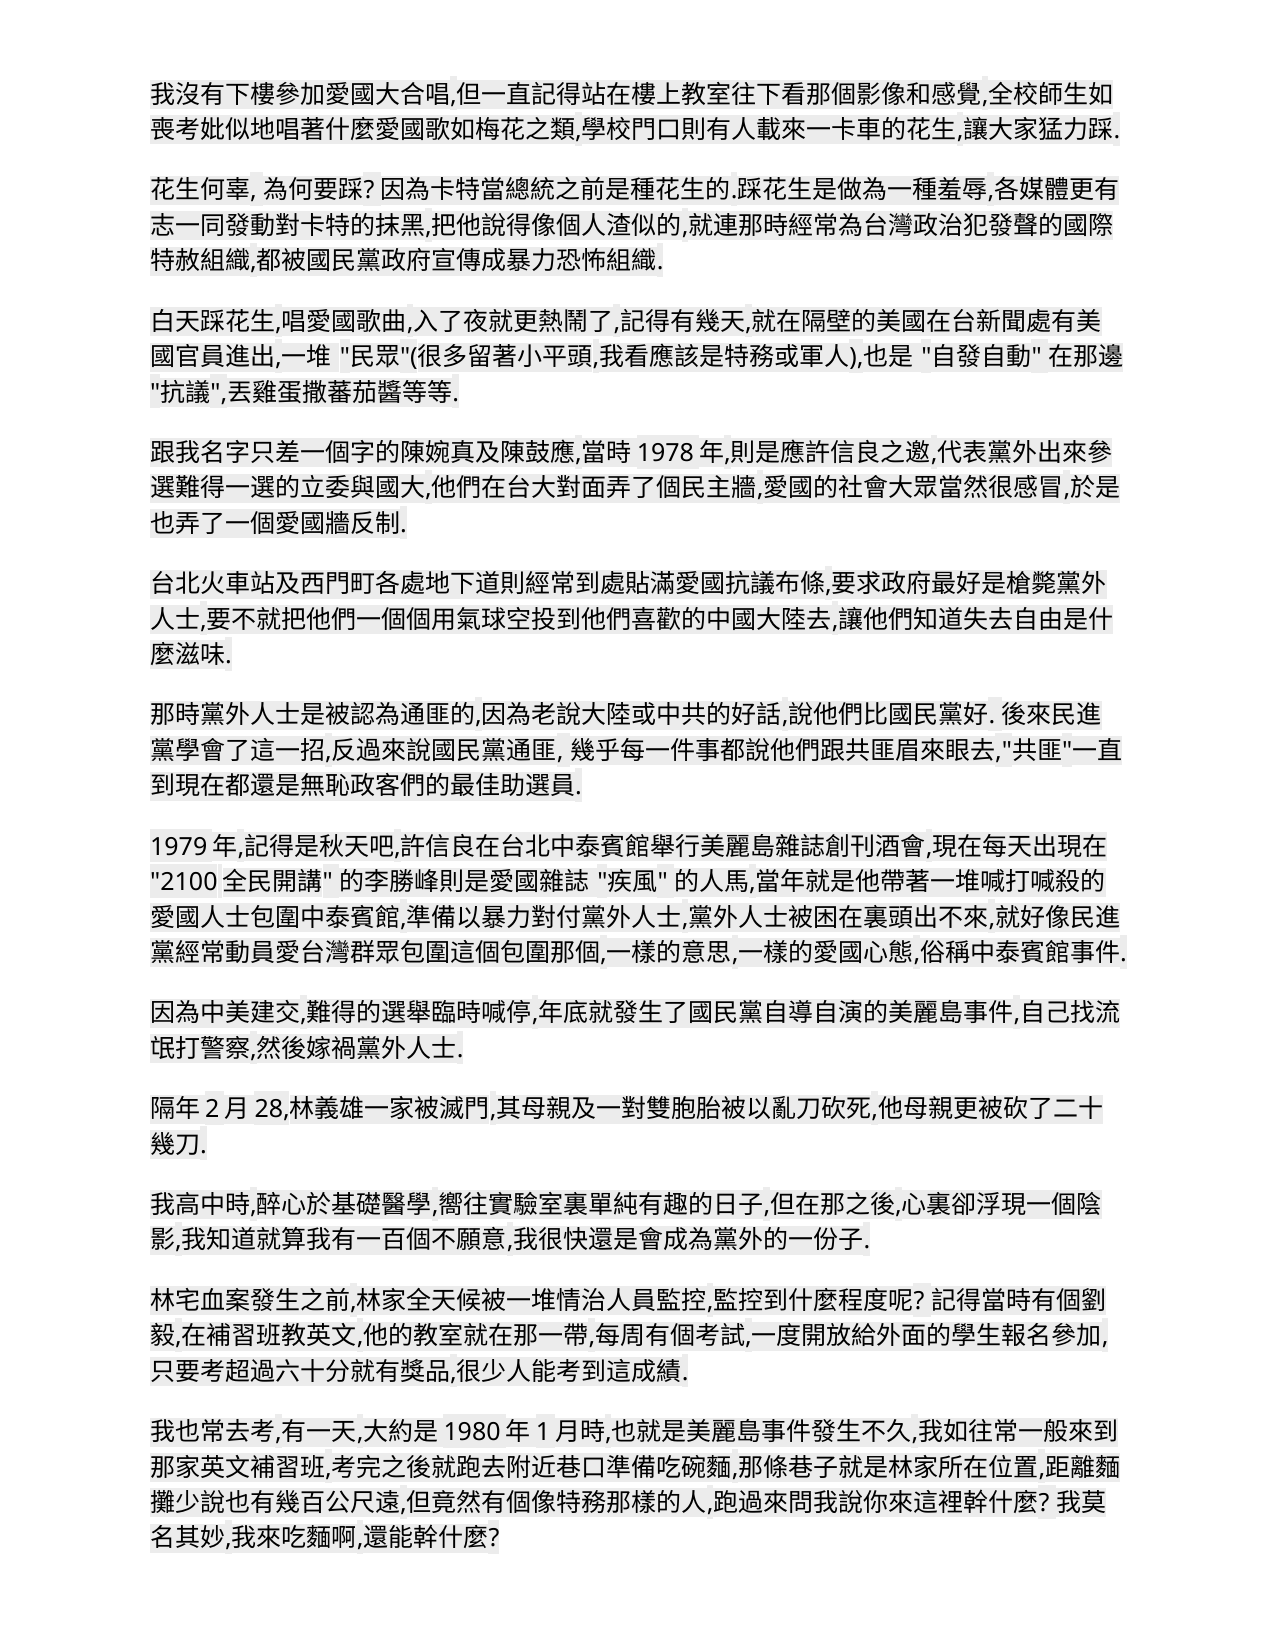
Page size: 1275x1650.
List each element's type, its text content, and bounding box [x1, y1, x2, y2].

text 1979年,記得是秋天吧,許信良在台北中泰賓館舉行美麗島雜誌創刊酒會,現在每天出現在 "2100全民開講" 的李勝峰則是愛國雜誌 "疾風" 的人馬,當年就是他帶著一堆喊打喊殺的愛國人士包圍中泰賓館,準備以暴力對付黨外人士,黨外人士被困在裏頭出不來,就好像民進黨經常動員愛台灣群眾包圍這個包圍那個,一樣的意思,一樣的愛國心態,俗稱中泰賓館事件. [150, 827, 1125, 969]
text 林宅血案發生之前,林家全天候被一堆情治人員監控,監控到什麼程度呢? 記得當時有個劉毅,在補習班教英文,他的教室就在那一帶,每周有個考試,一度開放給外面的學生報名參加,只要考超過六十分就有獎品,很少人能考到這成績. [150, 1281, 1125, 1387]
text 我沒有下樓參加愛國大合唱,但一直記得站在樓上教室往下看那個影像和感覺,全校師生如喪考妣似地唱著什麼愛國歌如梅花之類,學校門口則有人載來一卡車的花生,讓大家猛力踩. [150, 75, 1125, 146]
text 因為中美建交,難得的選舉臨時喊停,年底就發生了國民黨自導自演的美麗島事件,自己找流氓打警察,然後嫁禍黨外人士. [150, 994, 1125, 1064]
text 白天踩花生,唱愛國歌曲,入了夜就更熱鬧了,記得有幾天,就在隔壁的美國在台新聞處有美國官員進出,一堆 "民眾"(很多留著小平頭,我看應該是特務或軍人),也是 "自發自動" 在那邊 "抗議",丟雞蛋撒蕃茄醬等等. [150, 302, 1125, 408]
text 跟我名字只差一個字的陳婉真及陳鼓應,當時1978年,則是應許信良之邀,代表黨外出來參選難得一選的立委與國大,他們在台大對面弄了個民主牆,愛國的社會大眾當然很感冒,於是也弄了一個愛國牆反制. [150, 433, 1125, 539]
text 我也常去考,有一天,大約是1980年1月時,也就是美麗島事件發生不久,我如往常一般來到那家英文補習班,考完之後就跑去附近巷口準備吃碗麵,那條巷子就是林家所在位置,距離麵攤少說也有幾百公尺遠,但竟然有個像特務那樣的人,跑過來問我說你來這裡幹什麼? 我莫名其妙,我來吃麵啊,還能幹什麼? [150, 1412, 1125, 1554]
text 我高中時,醉心於基礎醫學,嚮往實驗室裏單純有趣的日子,但在那之後,心裏卻浮現一個陰影,我知道就算我有一百個不願意,我很快還是會成為黨外的一份子. [150, 1185, 1125, 1256]
text 隔年2月28,林義雄一家被滅門,其母親及一對雙胞胎被以亂刀砍死,他母親更被砍了二十幾刀. [150, 1089, 1125, 1160]
text 那時黨外人士是被認為通匪的,因為老說大陸或中共的好話,說他們比國民黨好. 後來民進黨學會了這一招,反過來說國民黨通匪, 幾乎每一件事都說他們跟共匪眉來眼去,"共匪"一直到現在都還是無恥政客們的最佳助選員. [150, 696, 1125, 802]
text 台北火車站及西門町各處地下道則經常到處貼滿愛國抗議布條,要求政府最好是槍斃黨外人士,要不就把他們一個個用氣球空投到他們喜歡的中國大陸去,讓他們知道失去自由是什麼滋味. [150, 564, 1125, 671]
text 花生何辜, 為何要踩? 因為卡特當總統之前是種花生的.踩花生是做為一種羞辱,各媒體更有志一同發動對卡特的抹黑,把他說得像個人渣似的,就連那時經常為台灣政治犯發聲的國際特赦組織,都被國民黨政府宣傳成暴力恐怖組織. [150, 171, 1125, 277]
